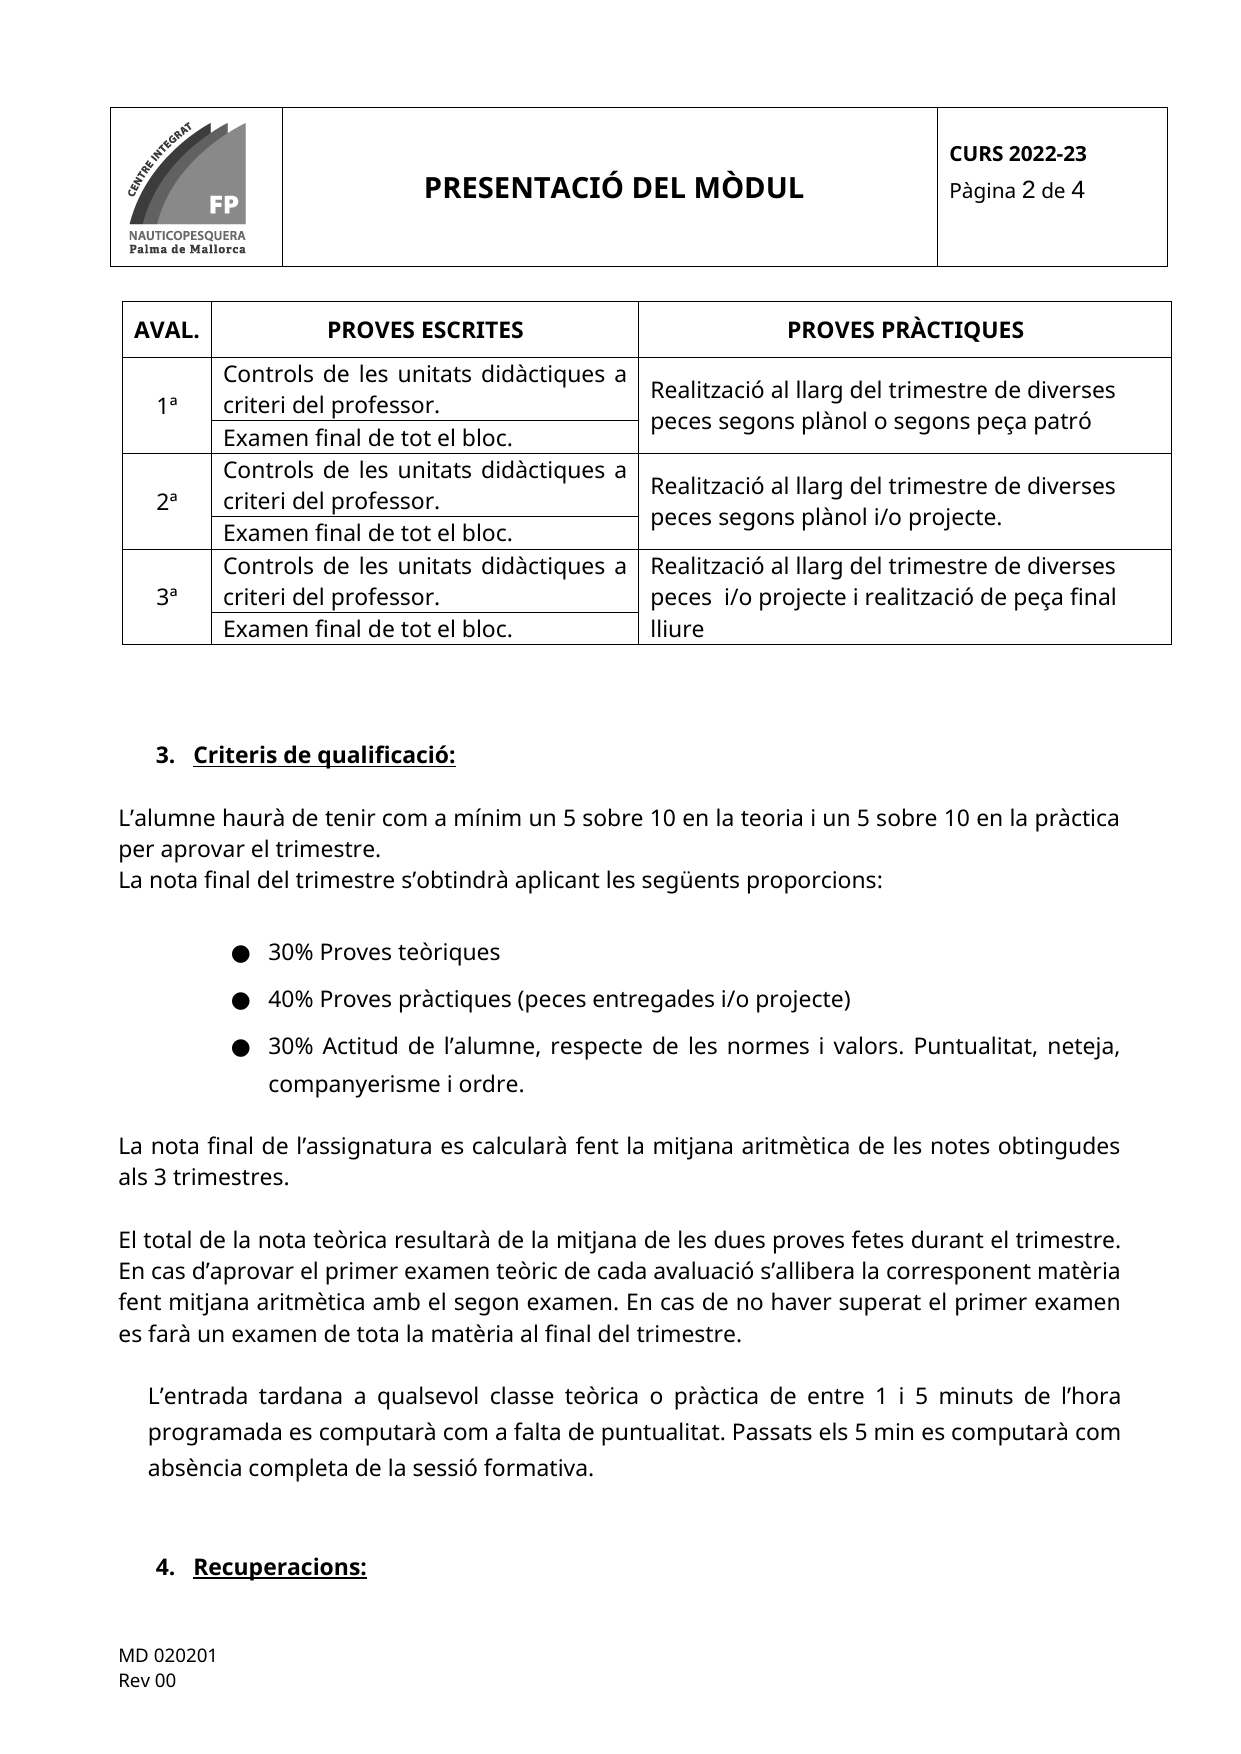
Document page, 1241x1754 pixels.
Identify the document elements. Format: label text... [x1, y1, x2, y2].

table_cell Controls de les unitats didàctiques a criteri del professor. [212, 550, 638, 612]
text El total de la nota teòrica resultarà de la mitjana de les dues proves fetes durant el trimestre. En cas d’aprovar el primer examen teòric de cada avaluació s’allibera la corresponent matèria fent mitjana aritmètica amb el segon examen. En cas de no haver superat el primer examen es farà un examen de tota la matèria al final del trimestre. [118, 1224, 1122, 1349]
list 30% Actitud de l’alumne, respecte de les normes i valors. Puntualitat, neteja, companyerisme i ordre. [231, 1021, 1122, 1099]
table_cell 3ª [123, 550, 211, 644]
list 40% Proves pràctiques (peces entregades i/o projecte) [231, 974, 1122, 1021]
list Criteris de qualificació: [156, 739, 1122, 770]
table_header AVAL. [123, 302, 211, 357]
table_cell Realització al llarg del trimestre de diverses peces i/o projecte i realització de peça final lliure [639, 550, 1171, 644]
table_cell Controls de les unitats didàctiques a criteri del professor. [212, 358, 638, 420]
table_header PROVES ESCRITES [212, 302, 638, 357]
table_cell 2ª [123, 454, 211, 548]
picture [122, 112, 251, 262]
list Recuperacions: [156, 1550, 1122, 1582]
table_cell 1ª [123, 358, 211, 453]
table_cell Realització al llarg del trimestre de diverses peces segons plànol i/o projecte. [639, 454, 1171, 548]
table_header PROVES PRÀCTIQUES [639, 302, 1171, 357]
text L’entrada tardana a qualsevol classe teòrica o pràctica de entre 1 i 5 minuts de l’hora programada es computarà com a falta de puntualitat. Passats els 5 min es computarà com absència completa de la sessió formativa. [148, 1380, 1122, 1483]
table_cell Examen final de tot el bloc. [212, 421, 638, 453]
table_cell Controls de les unitats didàctiques a criteri del professor. [212, 454, 638, 516]
table_cell Realització al llarg del trimestre de diverses peces segons plànol o segons peça patró [639, 358, 1171, 453]
text L’alumne haurà de tenir com a mínim un 5 sobre 10 en la teoria i un 5 sobre 10 en la pràctica per aprovar el trimestre. [118, 802, 1122, 864]
table_cell Examen final de tot el bloc. [212, 613, 638, 644]
text La nota final del trimestre s’obtindrà aplicant les següents proporcions: [118, 864, 1122, 895]
list 30% Proves teòriques [231, 927, 1122, 974]
table_cell Examen final de tot el bloc. [212, 517, 638, 548]
text La nota final de l’assignatura es calcularà fent la mitjana aritmètica de les notes obtingudes als 3 trimestres. [118, 1130, 1122, 1193]
